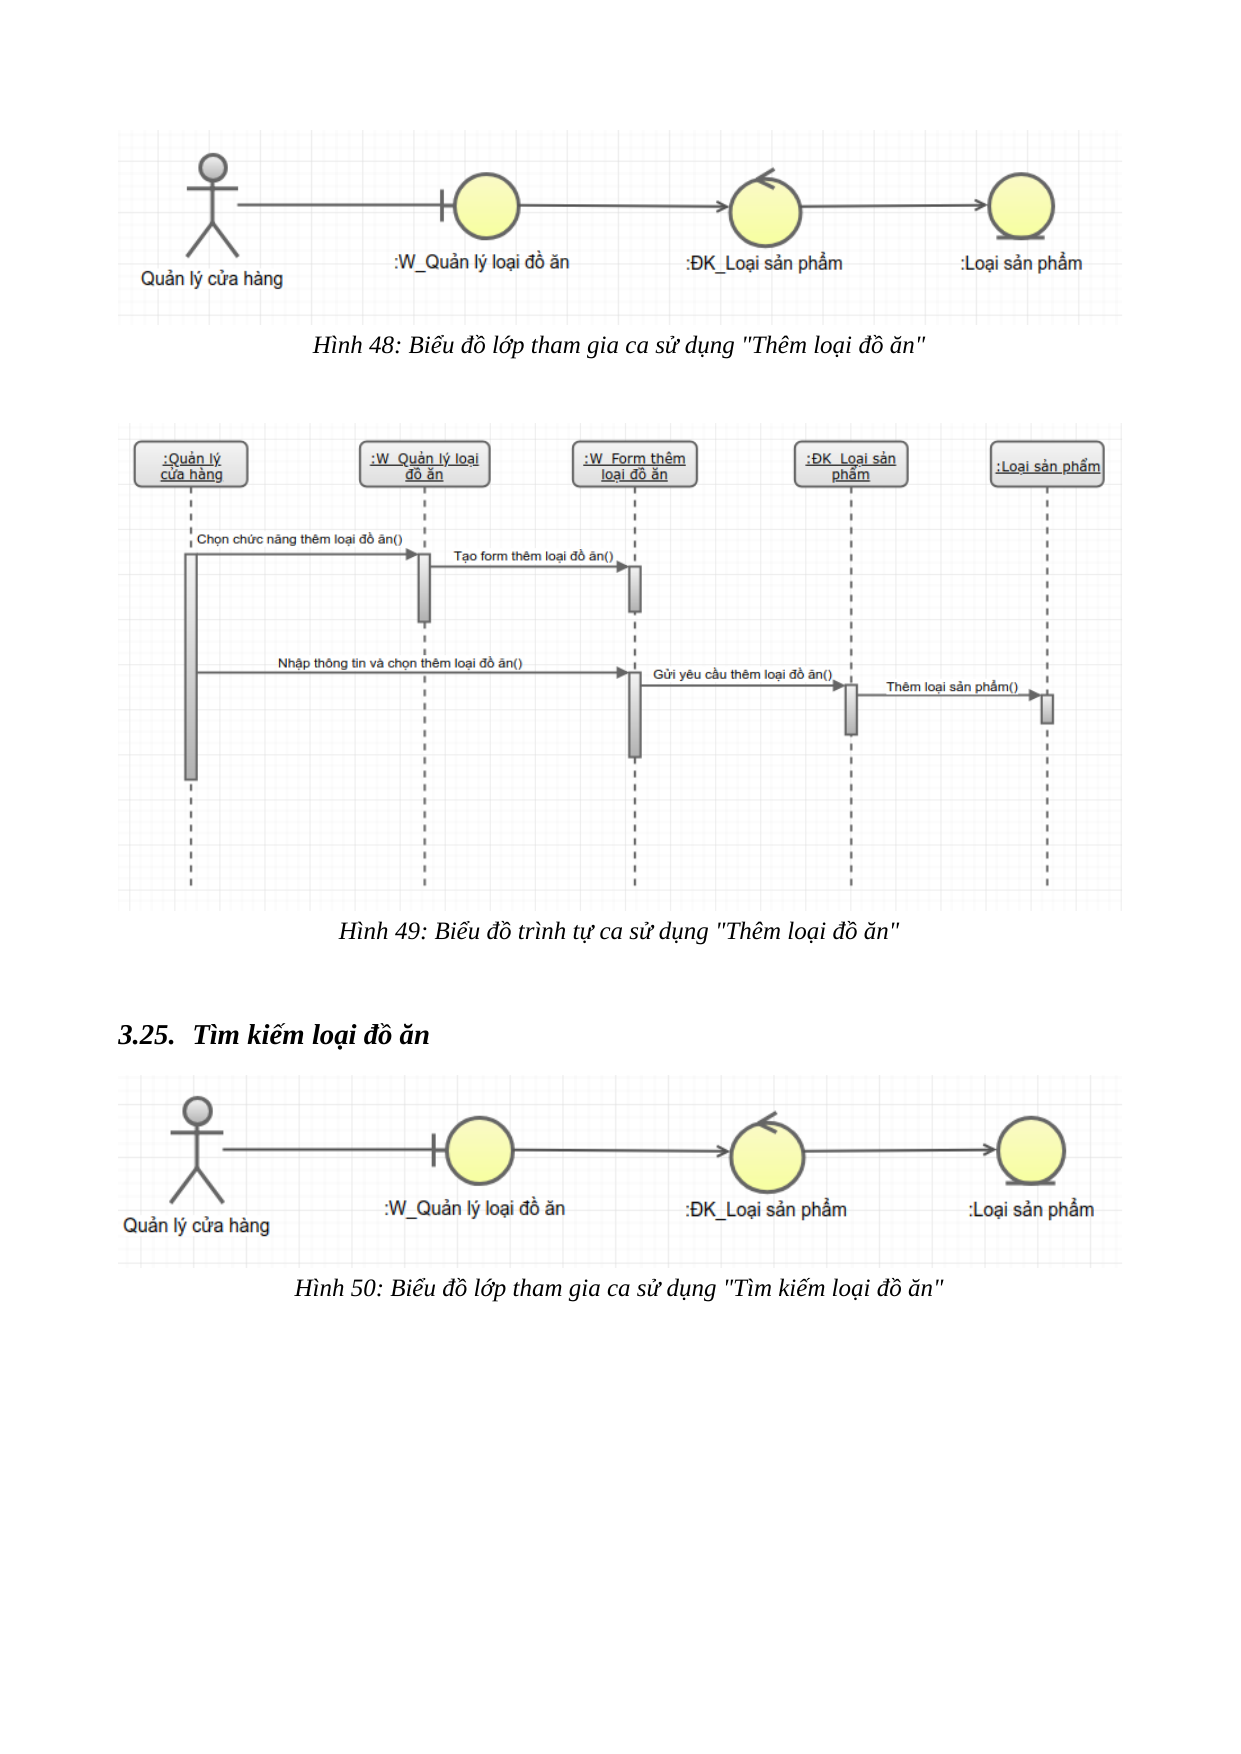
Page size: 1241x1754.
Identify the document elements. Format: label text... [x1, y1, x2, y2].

subtitle Tìm kiếm loại đồ ăn [118, 1017, 1122, 1051]
picture [118, 130, 1123, 325]
text Hình 49: Biểu đồ trình tự ca sử dụng "Thêm loại đồ ăn" [118, 911, 1122, 945]
picture [118, 423, 1123, 911]
text Hình 48: Biểu đồ lớp tham gia ca sử dụng "Thêm loại đồ ăn" [118, 325, 1122, 359]
picture [118, 1075, 1123, 1268]
text Hình 50: Biểu đồ lớp tham gia ca sử dụng "Tìm kiếm loại đồ ăn" [118, 1268, 1122, 1302]
